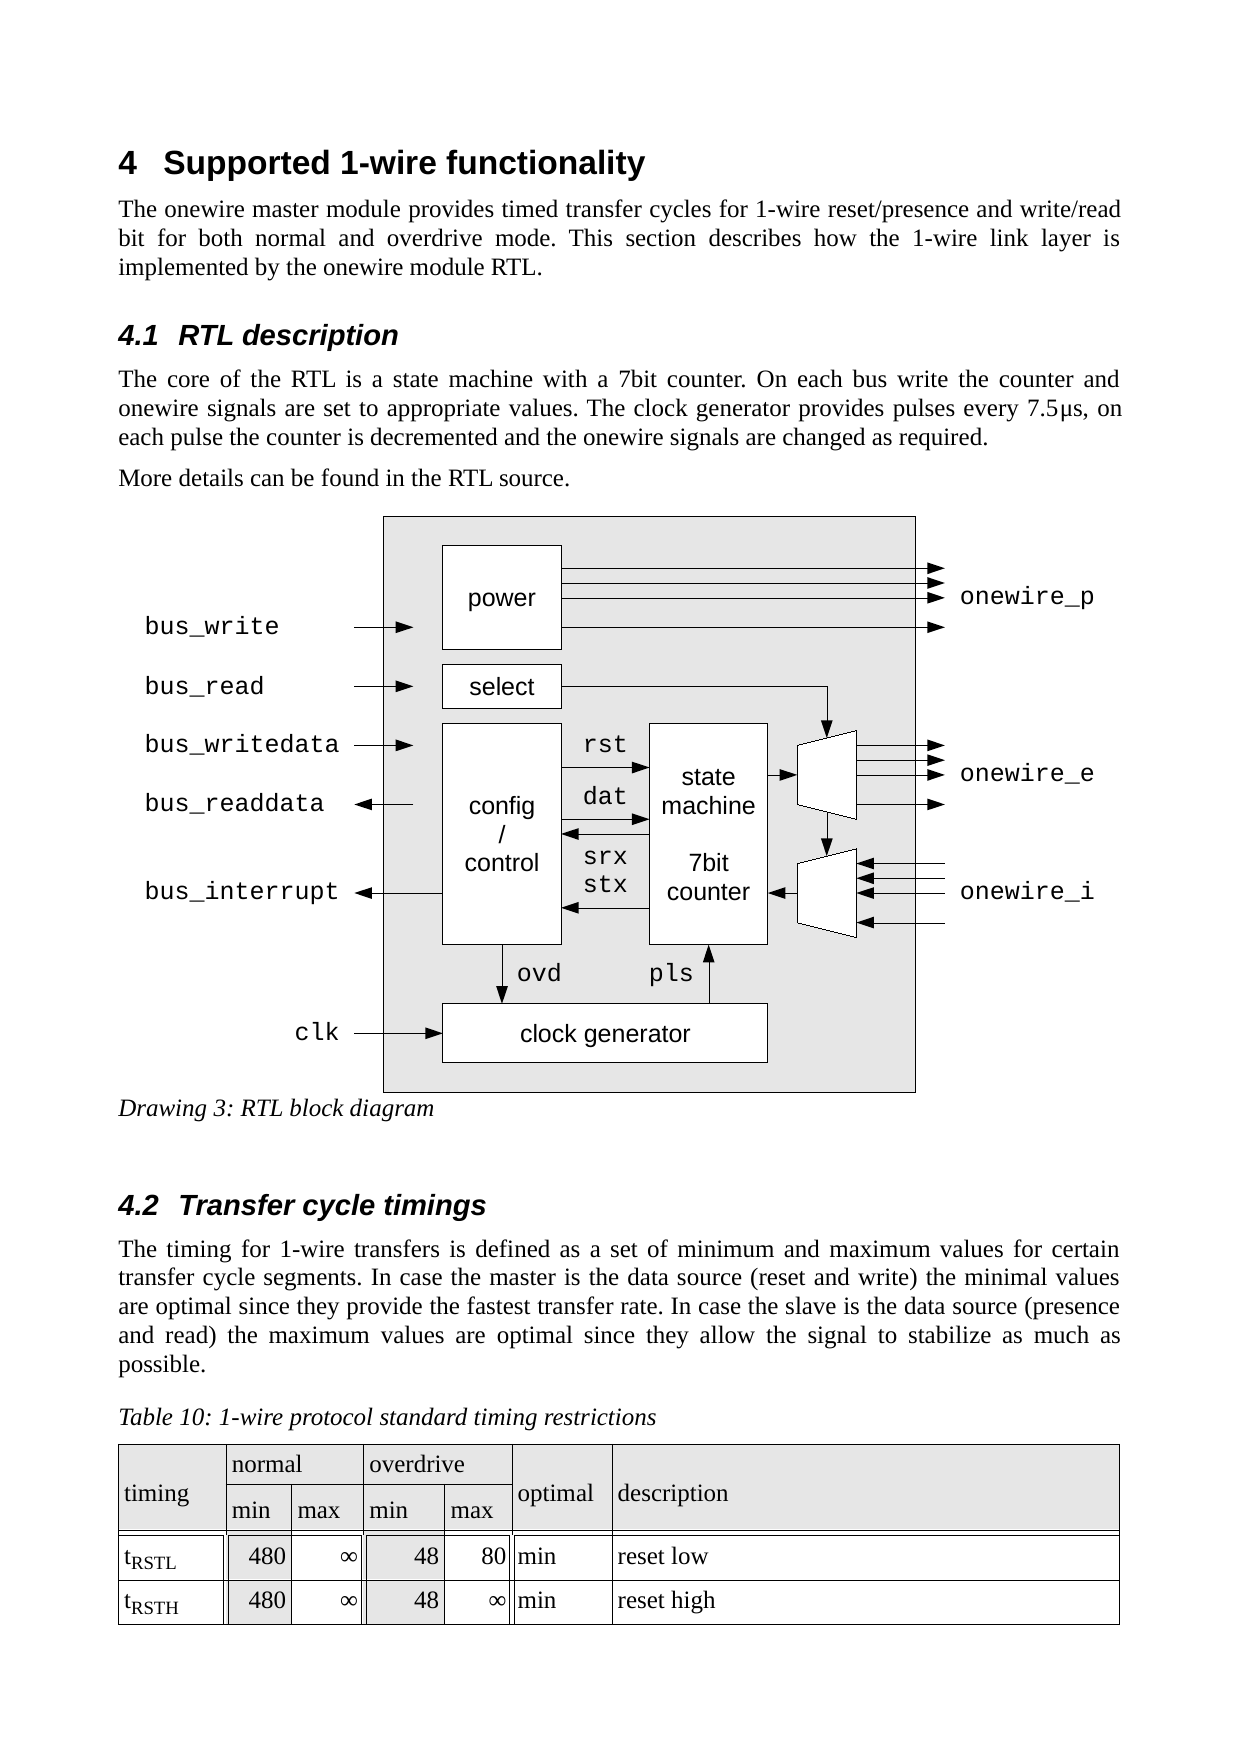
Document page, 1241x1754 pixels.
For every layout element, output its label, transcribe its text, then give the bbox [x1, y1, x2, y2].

subtitle Transfer cycle timings [118, 1188, 1122, 1221]
text More details can be found in the RTL source. [118, 463, 1122, 492]
table_header description [613, 1445, 1119, 1529]
table_cell 80 [445, 1531, 512, 1579]
text Drawing 3: RTL block diagram [118, 522, 1122, 1121]
table_cell min [515, 1581, 612, 1624]
table_cell tRSTH [119, 1581, 223, 1624]
text The timing for 1-wire transfers is defined as a set of minimum and maximum values for certain transfer cycle segments. In case the master is the data source (reset and write) the minimal values are optimal since they provide the fastest transfer rate. In case the slave is the data source (presence and read) the maximum values are optimal since they allow the signal to stabilize as much as possible. [118, 1234, 1122, 1377]
table_cell 48 [363, 1531, 444, 1579]
table_cell ∞ [292, 1531, 363, 1579]
table_cell ∞ [292, 1581, 361, 1624]
table_cell min [364, 1485, 444, 1529]
table_cell max [445, 1485, 512, 1529]
text Table 10: 1-wire protocol standard timing restrictions [118, 1402, 1122, 1431]
text The onewire master module provides timed transfer cycles for 1-wire reset/presence and write/read bit for both normal and overdrive mode. This section describes how the 1-wire link layer is implemented by the onewire module RTL. [118, 194, 1122, 281]
table_cell ∞ [445, 1581, 509, 1624]
table_cell reset low [613, 1536, 1119, 1579]
table_cell max [292, 1485, 363, 1529]
text The core of the RTL is a state machine with a 7bit counter. On each bus write the counter and onewire signals are set to appropriate values. The clock generator provides pulses every 7.5μs, on each pulse the counter is decremented and the onewire signals are changed as required. [118, 364, 1122, 450]
subtitle RTL description [118, 318, 1122, 352]
table_header overdrive [364, 1445, 512, 1484]
table_cell 48 [367, 1581, 444, 1624]
table_cell min [512, 1531, 612, 1579]
table_cell min [227, 1485, 291, 1529]
table_cell 480 [229, 1581, 291, 1624]
table_cell reset high [613, 1581, 1119, 1624]
table_header optimal [513, 1445, 612, 1529]
subtitle Supported 1-wire functionality [118, 143, 1122, 182]
table_cell [613, 1531, 1119, 1535]
table_cell 480 [226, 1531, 291, 1579]
table_header normal [227, 1445, 363, 1484]
table_header timing [119, 1445, 226, 1529]
table_cell tRSTL [119, 1531, 226, 1579]
